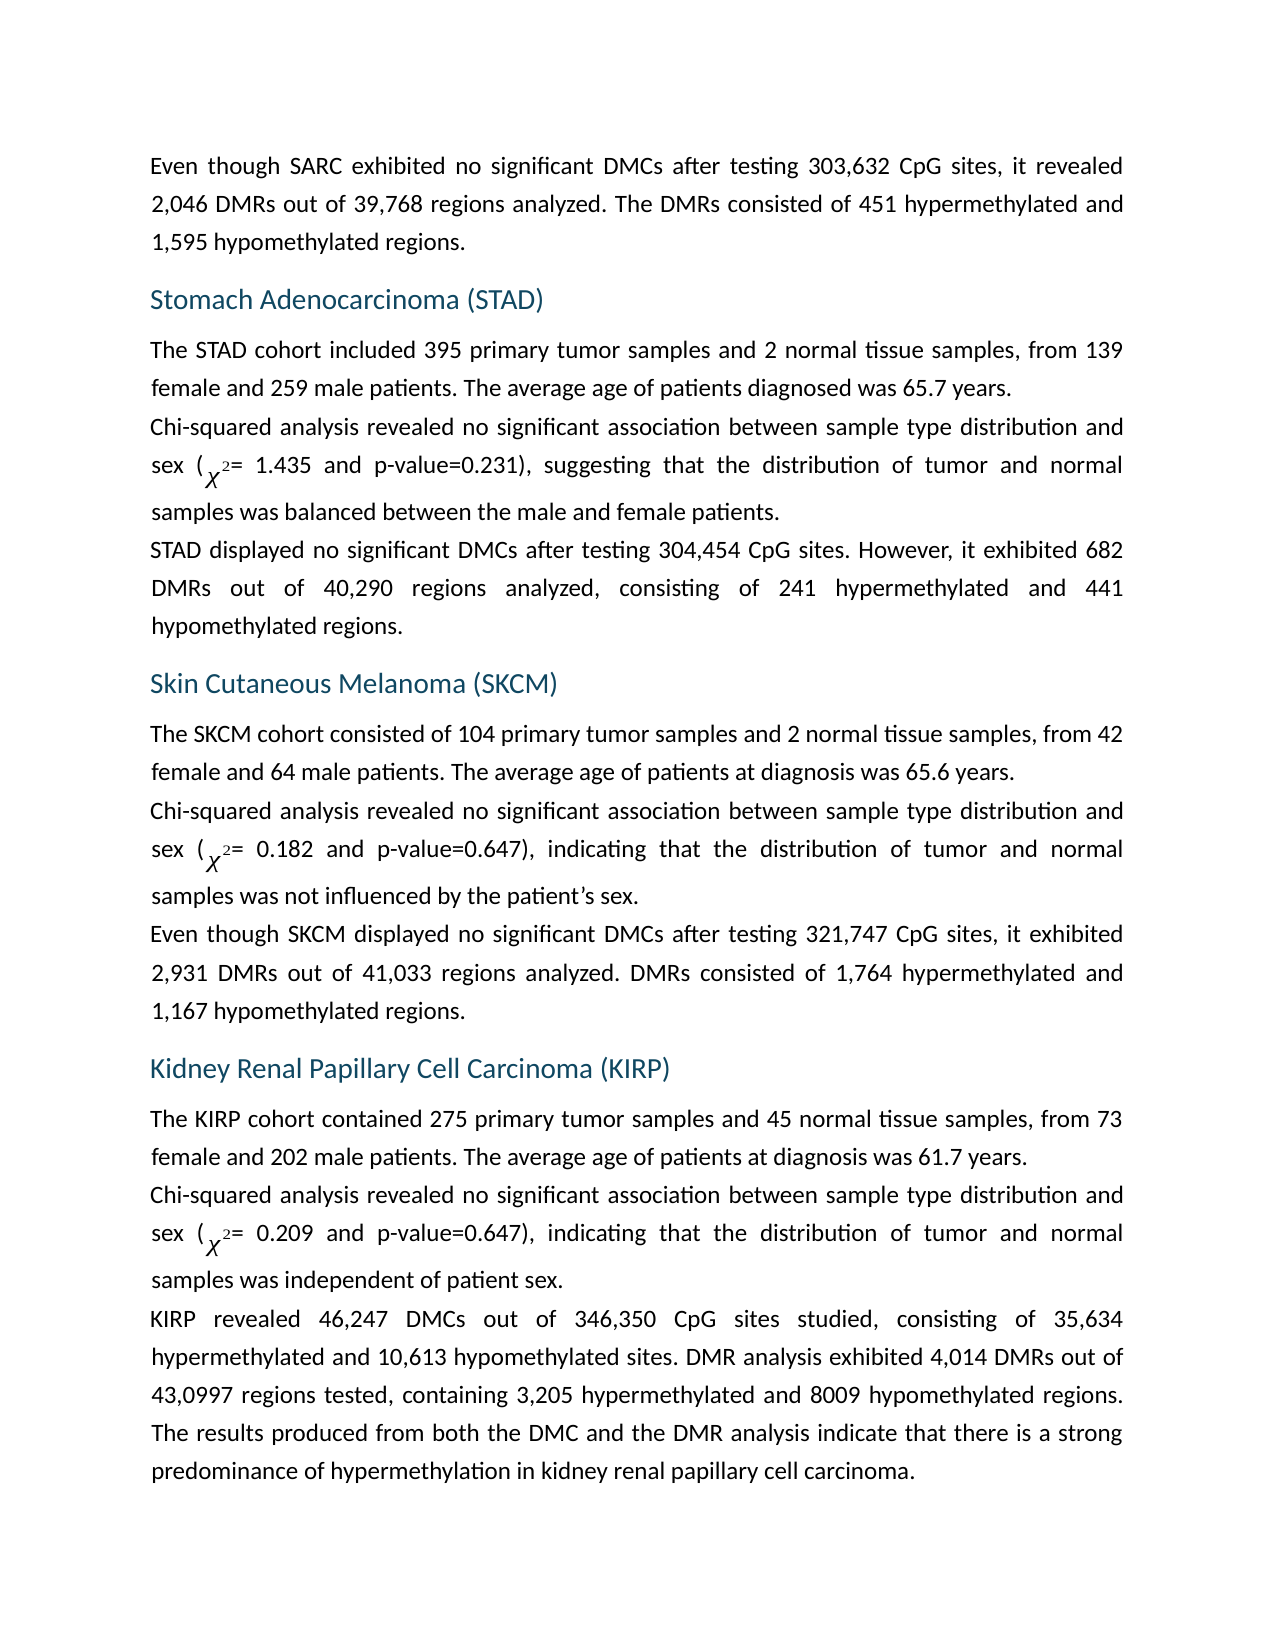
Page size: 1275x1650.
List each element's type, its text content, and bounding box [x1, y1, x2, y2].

subtitle Stomach Adenocarcinoma (STAD) [150, 281, 1125, 317]
text The SKCM cohort consisted of 104 primary tumor samples and 2 normal tissue samples, from 42 female and 64 male patients. The average age of patients at diagnosis was 65.6 years. [150, 718, 1125, 787]
text The STAD cohort included 395 primary tumor samples and 2 normal tissue samples, from 139 female and 259 male patients. The average age of patients diagnosed was 65.7 years. [150, 334, 1125, 403]
subtitle Kidney Renal Papillary Cell Carcinoma (KIRP) [150, 1050, 1125, 1086]
text KIRP revealed 46,247 DMCs out of 346,350 CpG sites studied, consisting of 35,634 hypermethylated and 10,613 hypomethylated sites. DMR analysis exhibited 4,014 DMRs out of 43,0997 regions tested, containing 3,205 hypermethylated and 8009 hypomethylated regions. The results produced from both the DMC and the DMR analysis indicate that there is a strong predominance of hypermethylation in kidney renal papillary cell carcinoma. [150, 1303, 1125, 1486]
text STAD displayed no significant DMCs after testing 304,454 CpG sites. However, it exhibited 682 DMRs out of 40,290 regions analyzed, consisting of 241 hypermethylated and 441 hypomethylated regions. [150, 534, 1125, 641]
text Chi-squared analysis revealed no significant association between sample type distribution and sex (= 0.182 and p-value=0.647), indicating that the distribution of tumor and normal samples was not influenced by the patient’s sex. [150, 795, 1125, 911]
text Even though SARC exhibited no significant DMCs after testing 303,632 CpG sites, it revealed 2,046 DMRs out of 39,768 regions analyzed. The DMRs consisted of 451 hypermethylated and 1,595 hypomethylated regions. [150, 150, 1125, 257]
text Even though SKCM displayed no significant DMCs after testing 321,747 CpG sites, it exhibited 2,931 DMRs out of 41,033 regions analyzed. DMRs consisted of 1,764 hypermethylated and 1,167 hypomethylated regions. [150, 918, 1125, 1025]
subtitle Skin Cutaneous Melanoma (SKCM) [150, 666, 1125, 701]
text The KIRP cohort contained 275 primary tumor samples and 45 normal tissue samples, from 73 female and 202 male patients. The average age of patients at diagnosis was 61.7 years. [150, 1103, 1125, 1171]
text Chi-squared analysis revealed no significant association between sample type distribution and sex (= 0.209 and p-value=0.647), indicating that the distribution of tumor and normal samples was independent of patient sex. [150, 1179, 1125, 1295]
text Chi-squared analysis revealed no significant association between sample type distribution and sex (= 1.435 and p-value=0.231), suggesting that the distribution of tumor and normal samples was balanced between the male and female patients. [150, 411, 1125, 526]
